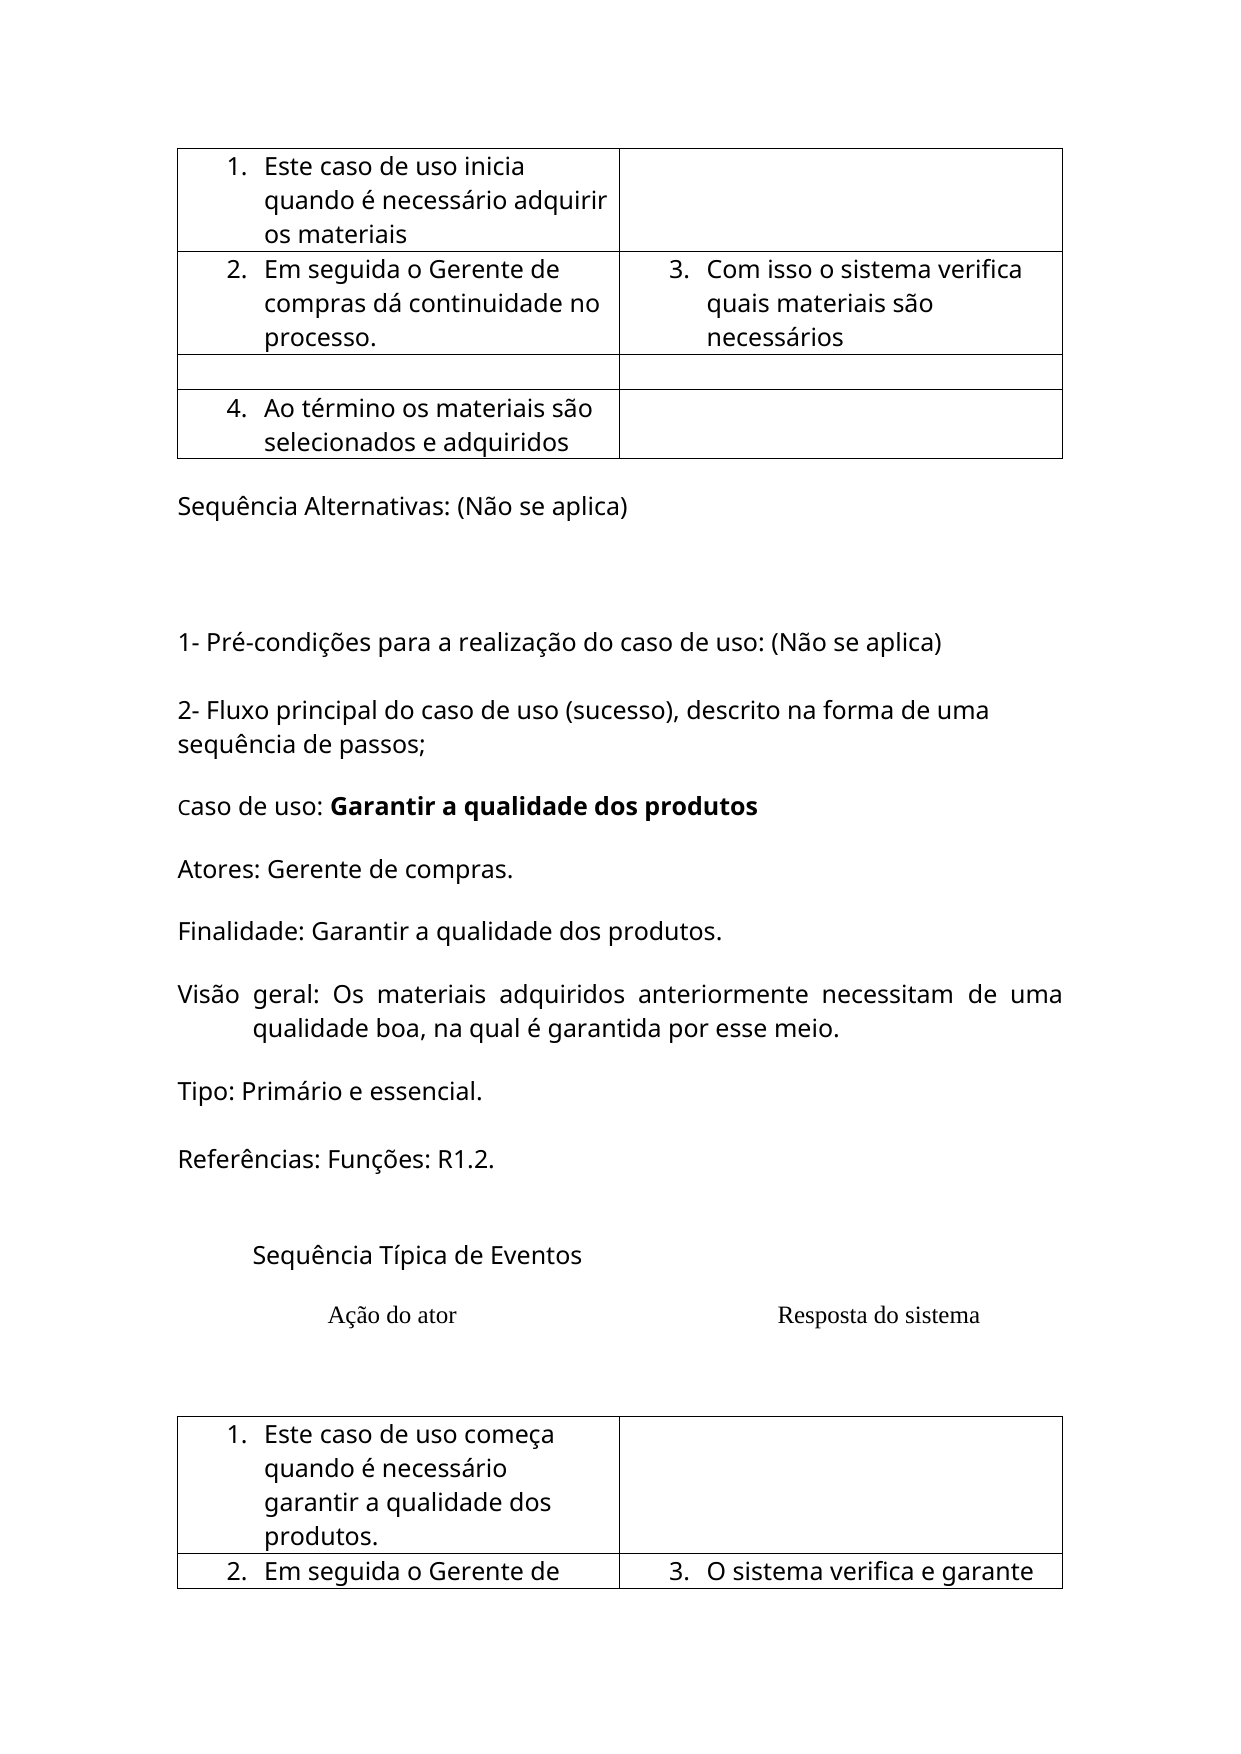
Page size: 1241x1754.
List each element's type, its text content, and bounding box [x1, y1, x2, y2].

table_cell Em seguida o Gerente de [178, 1554, 619, 1588]
table_header Este caso de uso inicia quando é necessário adquirir os materiais [178, 149, 619, 251]
table_cell Em seguida o Gerente de compras dá continuidade no processo. [178, 252, 619, 354]
table_header [620, 1417, 1062, 1553]
table_cell Ao término os materiais são selecionados e adquiridos [178, 390, 619, 458]
text Sequência Típica de Eventos [177, 1238, 1063, 1272]
table_header [620, 149, 1062, 251]
table_cell O sistema verifica e garante [620, 1554, 1062, 1588]
text Atores: Gerente de compras. [177, 852, 1063, 886]
text Caso de uso: Garantir a qualidade dos produtos [177, 789, 1063, 823]
text Finalidade: Garantir a qualidade dos produtos. [177, 914, 1063, 948]
table_cell [620, 390, 1062, 458]
text 1- Pré-condições para a realização do caso de uso: (Não se aplica) [177, 624, 1063, 658]
text Ação do ator Resposta do sistema [177, 1301, 1063, 1329]
table_cell Com isso o sistema verifica quais materiais são necessários [620, 252, 1062, 354]
table_header Este caso de uso começa quando é necessário garantir a qualidade dos produtos. [178, 1417, 619, 1553]
text Visão geral: Os materiais adquiridos anteriormente necessitam de uma qualidade boa, na qual é garantida por esse meio. [177, 977, 1063, 1045]
text 2- Fluxo principal do caso de uso (sucesso), descrito na forma de uma sequência de passos; [177, 692, 1063, 761]
table_cell [178, 355, 619, 389]
text Sequência Alternativas: (Não se aplica) [177, 488, 1063, 522]
table_cell [620, 355, 1062, 389]
text Tipo: Primário e essencial. [177, 1073, 1063, 1107]
text Referências: Funções: R1.2. [177, 1141, 1063, 1175]
